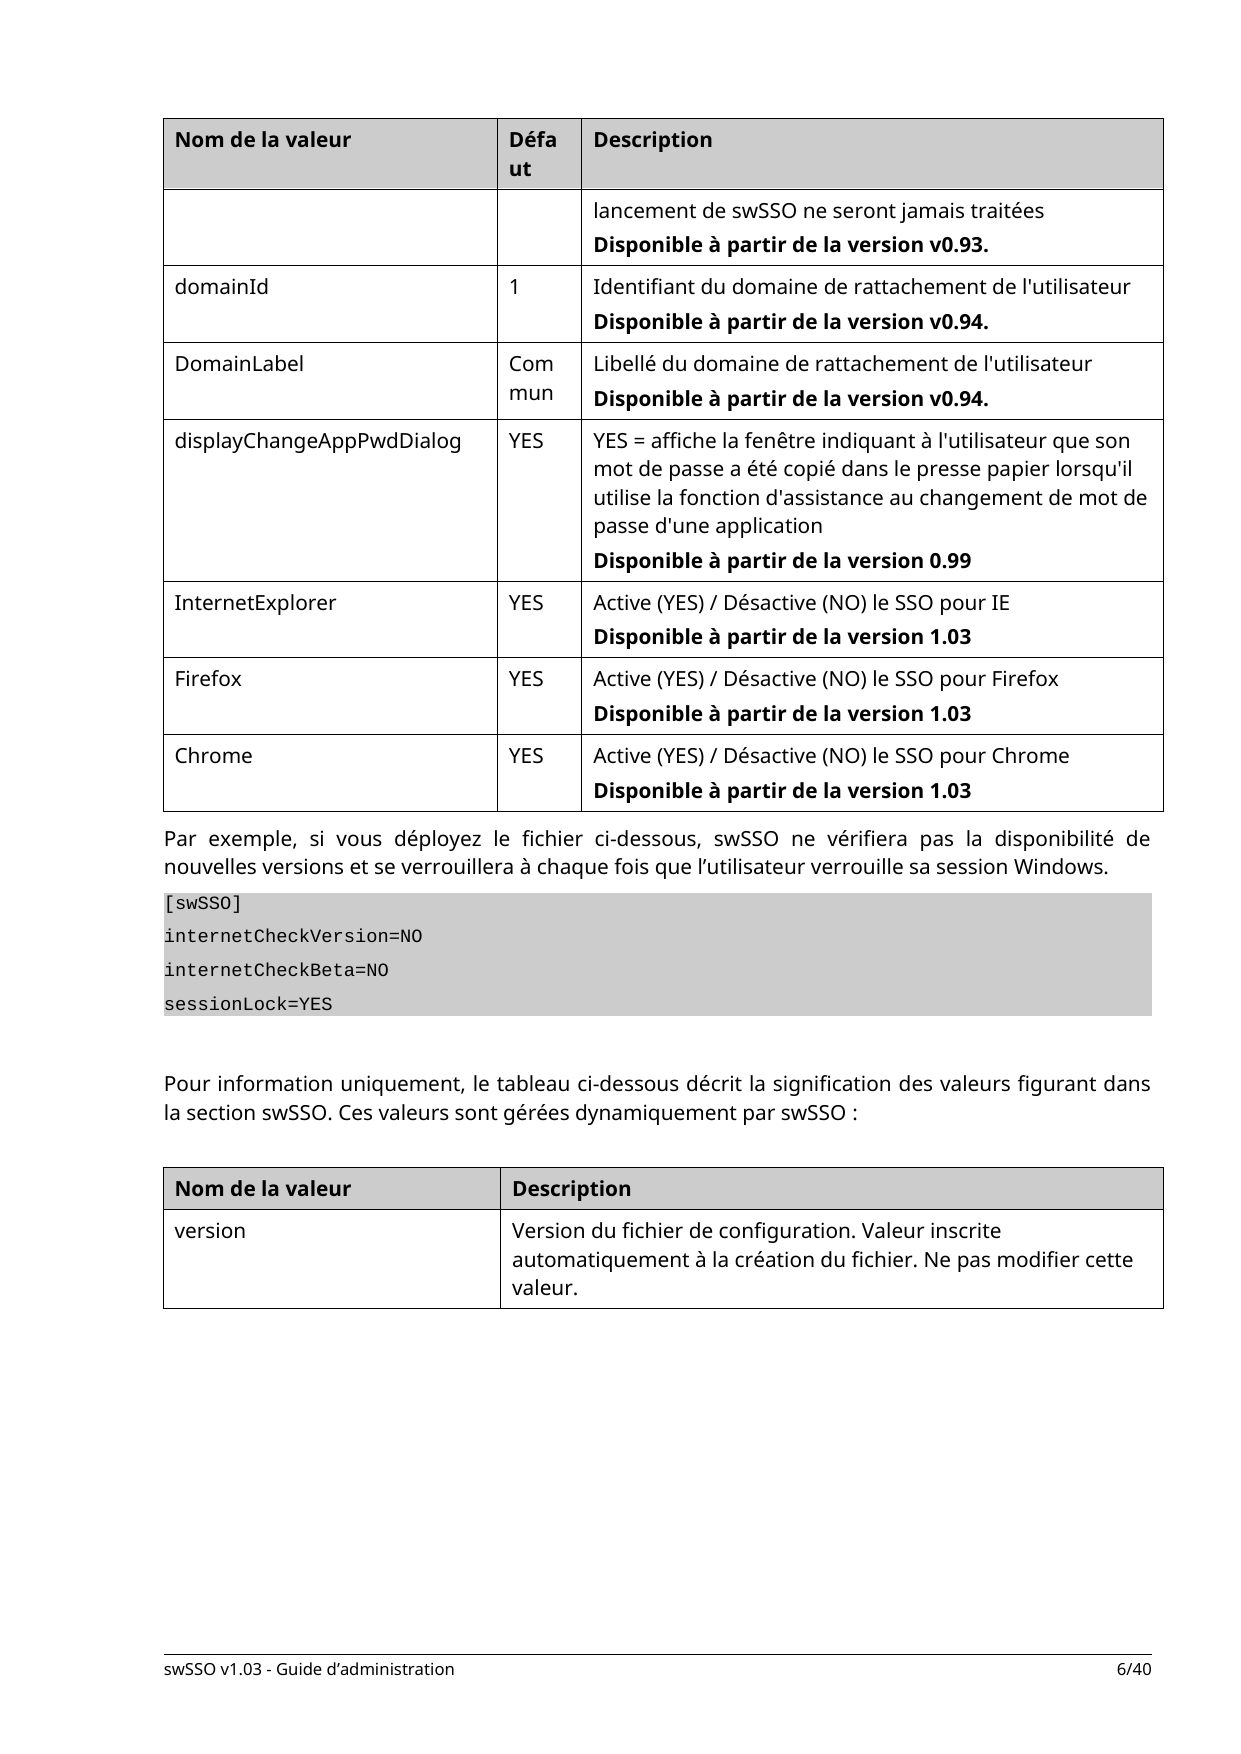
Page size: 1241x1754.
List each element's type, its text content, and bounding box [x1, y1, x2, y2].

table_cell Active (YES) / Désactive (NO) le SSO pour Chrome Disponible à partir de la version 1.03 [582, 735, 1163, 811]
table_cell Commun [498, 343, 581, 418]
table_cell lancement de swSSO ne seront jamais traitées Disponible à partir de la version v0.93. [582, 190, 1163, 265]
text internetCheckVersion=NO [164, 927, 1152, 948]
table_cell Firefox [164, 658, 497, 734]
table_header Description [501, 1168, 1163, 1209]
table_cell YES [498, 420, 581, 581]
table_cell YES [498, 735, 581, 811]
table_cell YES [498, 658, 581, 734]
text [swSSO] [164, 893, 1152, 915]
table_cell Version du fichier de configuration. Valeur inscrite automatiquement à la création du fichier. Ne pas modifier cette valeur. [501, 1210, 1163, 1308]
table_cell domainId [164, 266, 497, 342]
table_header Nom de la valeur [164, 1168, 500, 1209]
table_cell 1 [498, 266, 581, 342]
text Pour information uniquement, le tableau ci-dessous décrit la signification des valeurs figurant dans la section swSSO. Ces valeurs sont gérées dynamiquement par swSSO : [164, 1069, 1152, 1126]
table_cell Identifiant du domaine de rattachement de l'utilisateur Disponible à partir de la version v0.94. [582, 266, 1163, 342]
table_header Nom de la valeur [164, 119, 497, 188]
text sessionLock=YES [164, 995, 1152, 1016]
table_cell [164, 190, 497, 265]
table_cell [498, 190, 581, 265]
text internetCheckBeta=NO [164, 961, 1152, 982]
table_cell YES = affiche la fenêtre indiquant à l'utilisateur que son mot de passe a été copié dans le presse papier lorsqu'il utilise la fonction d'assistance au changement de mot de passe d'une application Disponible à partir de la version 0.99 [582, 420, 1163, 581]
table_header Défaut [498, 119, 581, 188]
table_cell displayChangeAppPwdDialog [164, 420, 497, 581]
table_cell YES [498, 582, 581, 657]
text Par exemple, si vous déployez le fichier ci-dessous, swSSO ne vérifiera pas la disponibilité de nouvelles versions et se verrouillera à chaque fois que l’utilisateur verrouille sa session Windows. [164, 824, 1152, 881]
table_header Description [582, 119, 1163, 188]
table_cell Libellé du domaine de rattachement de l'utilisateur Disponible à partir de la version v0.94. [582, 343, 1163, 418]
table_cell Active (YES) / Désactive (NO) le SSO pour Firefox Disponible à partir de la version 1.03 [582, 658, 1163, 734]
table_cell Chrome [164, 735, 497, 811]
table_cell DomainLabel [164, 343, 497, 418]
table_cell Active (YES) / Désactive (NO) le SSO pour IE Disponible à partir de la version 1.03 [582, 582, 1163, 657]
table_cell version [164, 1210, 500, 1308]
table_cell InternetExplorer [164, 582, 497, 657]
